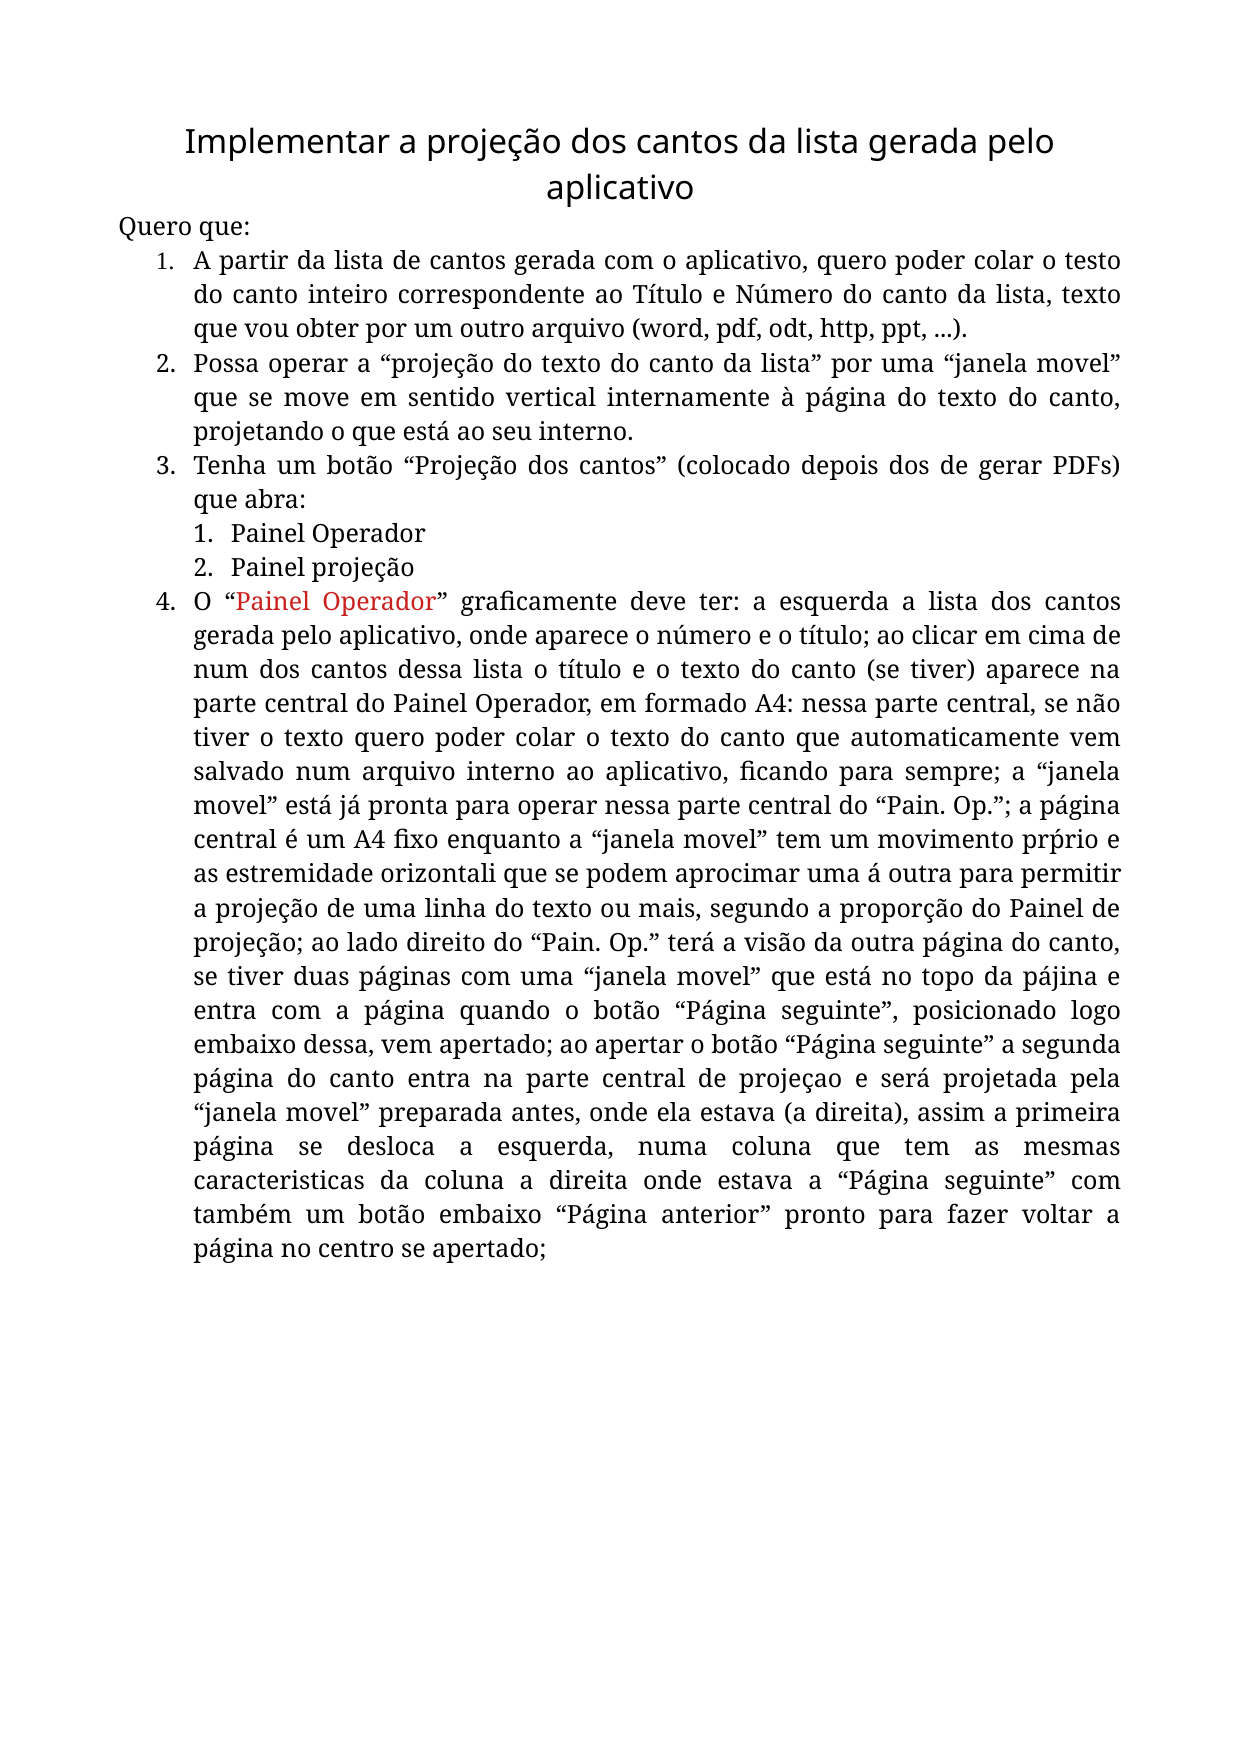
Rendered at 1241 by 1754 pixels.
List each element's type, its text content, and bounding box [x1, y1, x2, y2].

list Painel Operador [193, 516, 1122, 549]
list Painel projeção [193, 549, 1122, 584]
list Tenha um botão “Projeção dos cantos” (colocado depois dos de gerar PDFs) que abra: [156, 447, 1122, 516]
list A partir da lista de cantos gerada com o aplicativo, quero poder colar o testo do canto inteiro correspondente ao Título e Número do canto da lista, texto que vou obter por um outro arquivo (word, pdf, odt, http, ppt, ...). [156, 243, 1122, 345]
text Quero que: [118, 209, 1122, 243]
list O “Painel Operador” graficamente deve ter: a esquerda a lista dos cantos gerada pelo aplicativo, onde aparece o número e o título; ao clicar em cima de num dos cantos dessa lista o título e o texto do canto (se tiver) aparece na parte central do Painel Operador, em formado A4: nessa parte central, se não tiver o texto quero poder colar o texto do canto que automaticamente vem salvado num arquivo interno ao aplicativo, ficando para sempre; a “janela movel” está já pronta para operar nessa parte central do “Pain. Op.”; a página central é um A4 fixo enquanto a “janela movel” tem um movimento prṕrio e as estremidade orizontali que se podem aprocimar uma á outra para permitir a projeção de uma linha do texto ou mais, segundo a proporção do Painel de projeção; ao lado direito do “Pain. Op.” terá a visão da outra página do canto, se tiver duas páginas com uma “janela movel” que está no topo da pájina e entra com a página quando o botão “Página seguinte”, posicionado logo embaixo dessa, vem apertado; ao apertar o botão “Página seguinte” a segunda página do canto entra na parte central de projeçao e será projetada pela “janela movel” preparada antes, onde ela estava (a direita), assim a primeira página se desloca a esquerda, numa coluna que tem as mesmas caracteristicas da coluna a direita onde estava a “Página seguinte” com também um botão embaixo “Página anterior” pronto para fazer voltar a página no centro se apertado; [156, 584, 1122, 1265]
text Implementar a projeção dos cantos da lista gerada pelo aplicativo [118, 118, 1122, 209]
list Possa operar a “projeção do texto do canto da lista” por uma “janela movel” que se move em sentido vertical internamente à página do texto do canto, projetando o que está ao seu interno. [156, 345, 1122, 447]
